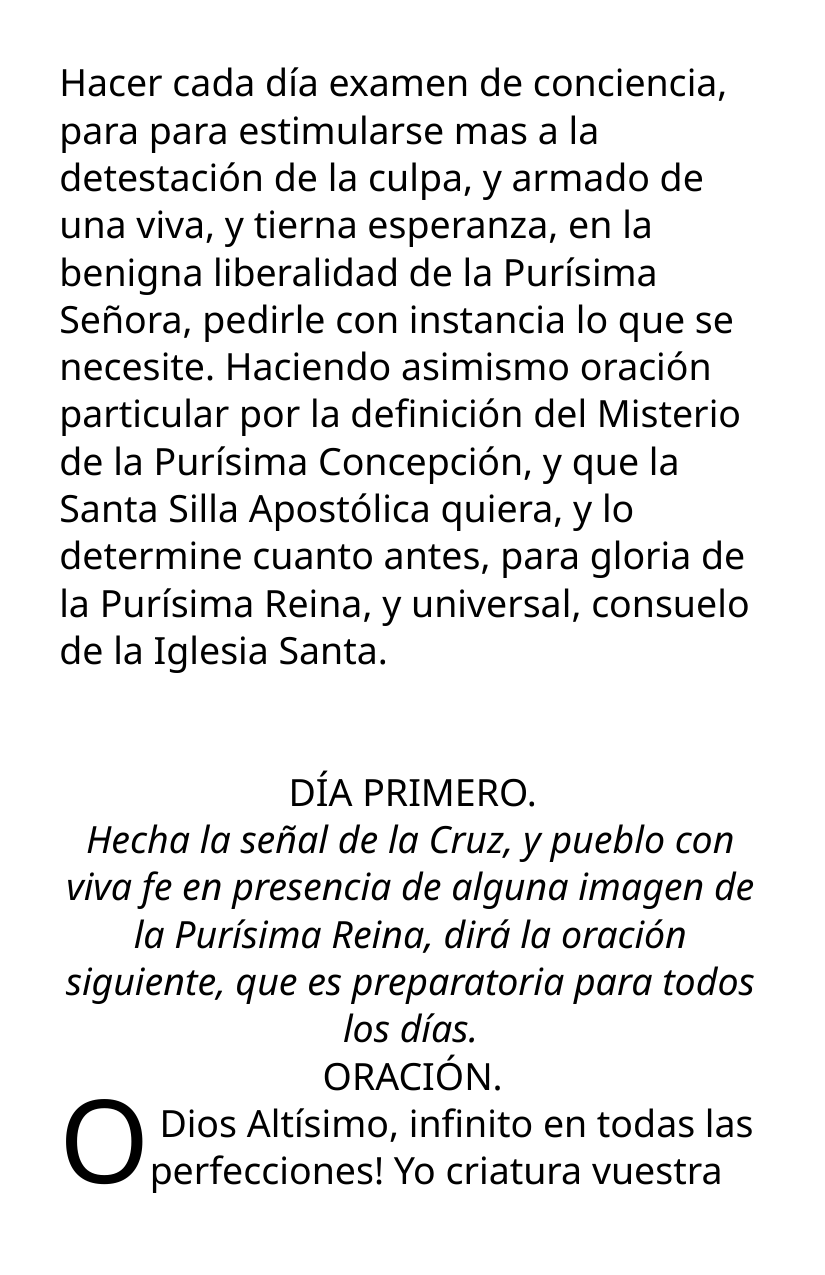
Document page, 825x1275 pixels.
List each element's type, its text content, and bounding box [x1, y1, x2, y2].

text DÍA PRIMERO. [59, 768, 766, 816]
text ORACIÓN. [59, 1052, 766, 1099]
text Hacer cada día examen de conciencia, para para estimularse mas a la detestación de la culpa, y armado de una viva, y tierna esperanza, en la benigna liberalidad de la Purísima Señora, pedirle con instancia lo que se necesite. Haciendo asimismo oración particular por la definición del Misterio de la Purísima Concepción, y que la Santa Silla Apostólica quiera, y lo determine cuanto antes, para gloria de la Purísima Reina, y universal, consuelo de la Iglesia Santa. [59, 59, 766, 674]
text Hecha la señal de la Cruz, y pueblo con viva fe en presencia de alguna imagen de la Purísima Reina, dirá la oración siguiente, que es preparatoria para todos los días. [59, 816, 766, 1052]
text O Dios Altísimo, infinito en todas las perfecciones! Yo criatura vuestra [59, 1099, 766, 1194]
